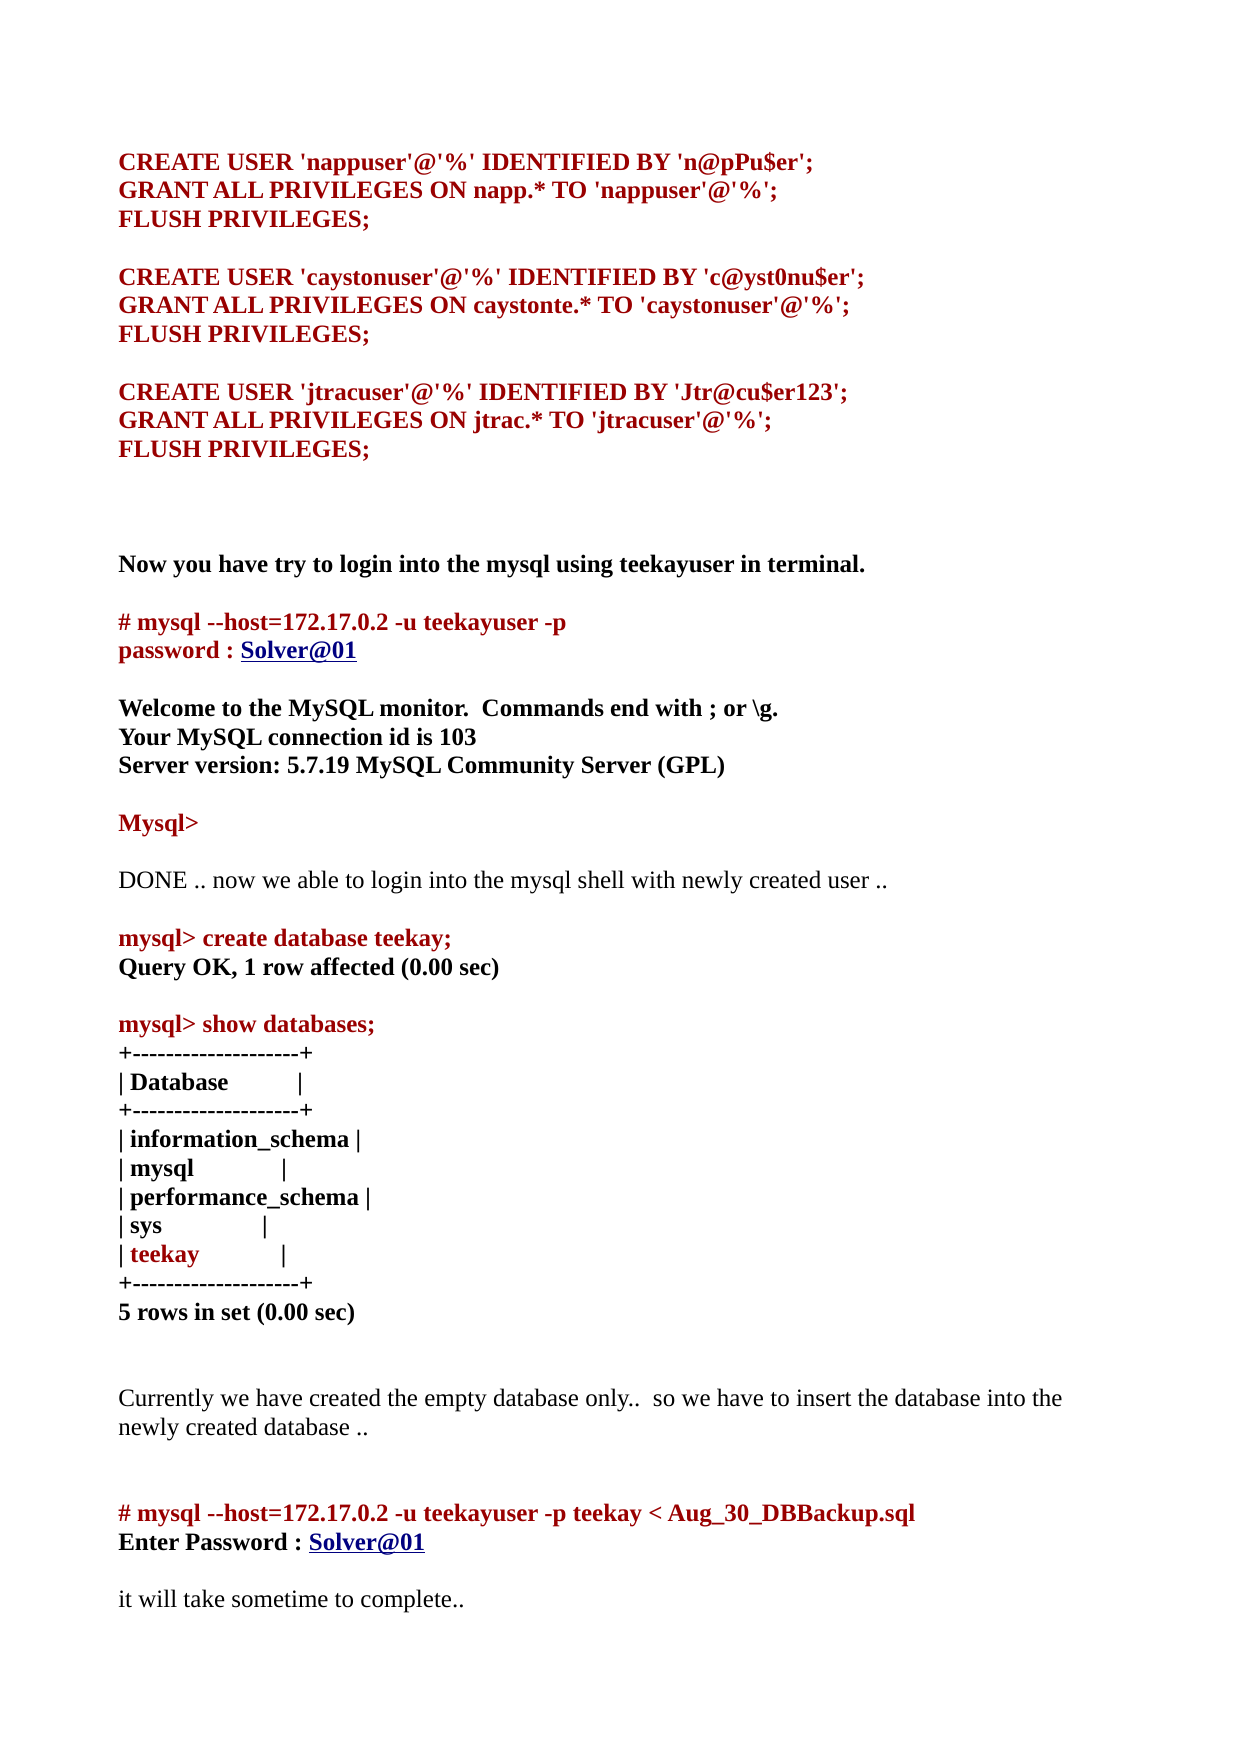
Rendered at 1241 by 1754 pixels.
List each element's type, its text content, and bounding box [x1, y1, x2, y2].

text Your MySQL connection id is 103 [118, 722, 1122, 751]
text | teekay | [118, 1239, 1122, 1268]
text GRANT ALL PRIVILEGES ON caystonte.* TO 'caystonuser'@'%'; [118, 291, 1122, 319]
text DONE .. now we able to login into the mysql shell with newly created user .. [118, 866, 1122, 894]
text | performance_schema | [118, 1182, 1122, 1211]
text 5 rows in set (0.00 sec) [118, 1297, 1122, 1326]
text Server version: 5.7.19 MySQL Community Server (GPL) [118, 751, 1122, 779]
text +--------------------+ [118, 1096, 1122, 1124]
text CREATE USER 'nappuser'@'%' IDENTIFIED BY 'n@pPu$er'; [118, 147, 1122, 176]
text Enter Password : Solver@01 [118, 1527, 1122, 1556]
text it will take sometime to complete.. [118, 1584, 1122, 1613]
text +--------------------+ [118, 1038, 1122, 1067]
text | information_schema | [118, 1124, 1122, 1153]
text Query OK, 1 row affected (0.00 sec) [118, 952, 1122, 981]
text # mysql --host=172.17.0.2 -u teekayuser -p [118, 607, 1122, 636]
text GRANT ALL PRIVILEGES ON napp.* TO 'nappuser'@'%'; [118, 176, 1122, 204]
text Now you have try to login into the mysql using teekayuser in terminal. [118, 549, 1122, 578]
text +--------------------+ [118, 1268, 1122, 1297]
text GRANT ALL PRIVILEGES ON jtrac.* TO 'jtracuser'@'%'; [118, 406, 1122, 434]
text Welcome to the MySQL monitor. Commands end with ; or \g. [118, 693, 1122, 722]
text Currently we have created the empty database only.. so we have to insert the database into the newly created database .. [118, 1383, 1122, 1441]
text FLUSH PRIVILEGES; [118, 434, 1122, 463]
text Mysql> [118, 808, 1122, 837]
text FLUSH PRIVILEGES; [118, 204, 1122, 233]
text password : Solver@01 [118, 636, 1122, 664]
text | sys | [118, 1211, 1122, 1239]
text CREATE USER 'jtracuser'@'%' IDENTIFIED BY 'Jtr@cu$er123'; [118, 377, 1122, 406]
text | Database | [118, 1067, 1122, 1096]
text FLUSH PRIVILEGES; [118, 319, 1122, 348]
text mysql> show databases; [118, 1009, 1122, 1038]
text # mysql --host=172.17.0.2 -u teekayuser -p teekay < Aug_30_DBBackup.sql [118, 1498, 1122, 1527]
text mysql> create database teekay; [118, 923, 1122, 952]
text CREATE USER 'caystonuser'@'%' IDENTIFIED BY 'c@yst0nu$er'; [118, 262, 1122, 291]
text | mysql | [118, 1153, 1122, 1182]
